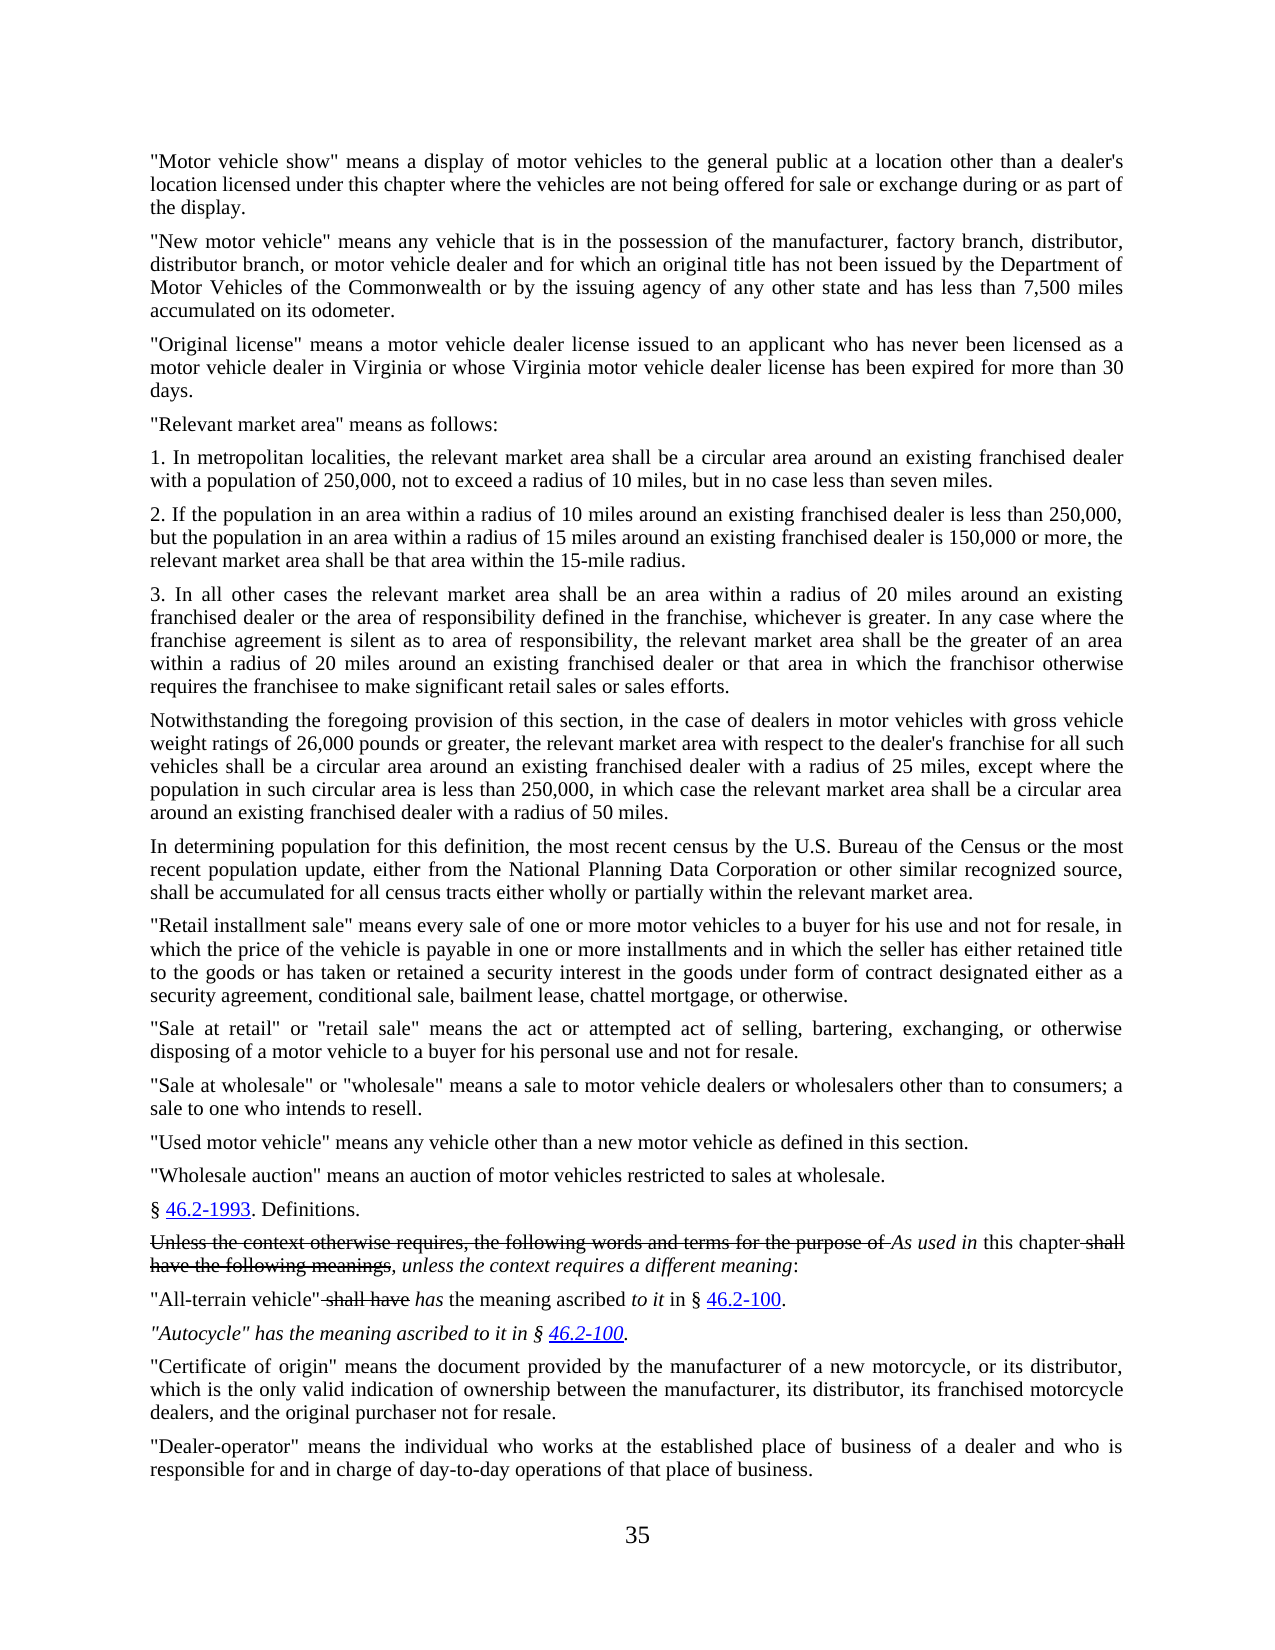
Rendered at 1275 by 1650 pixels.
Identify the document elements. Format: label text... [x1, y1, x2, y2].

text 3. In all other cases the relevant market area shall be an area within a radius of 20 miles around an existing franchised dealer or the area of responsibility defined in the franchise, whichever is greater. In any case where the franchise agreement is silent as to area of responsibility, the relevant market area shall be the greater of an area within a radius of 20 miles around an existing franchised dealer or that area in which the franchisor otherwise requires the franchisee to make significant retail sales or sales efforts. [150, 582, 1125, 698]
text "Certificate of origin" means the document provided by the manufacturer of a new motorcycle, or its distributor, which is the only valid indication of ownership between the manufacturer, its distributor, its franchised motorcycle dealers, and the original purchaser not for resale. [150, 1355, 1125, 1424]
text "Sale at wholesale" or "wholesale" means a sale to motor vehicle dealers or wholesalers other than to consumers; a sale to one who intends to resell. [150, 1074, 1125, 1120]
text "Original license" means a motor vehicle dealer license issued to an applicant who has never been licensed as a motor vehicle dealer in Virginia or whose Virginia motor vehicle dealer license has been expired for more than 30 days. [150, 333, 1125, 402]
text "New motor vehicle" means any vehicle that is in the possession of the manufacturer, factory branch, distributor, distributor branch, or motor vehicle dealer and for which an original title has not been issued by the Department of Motor Vehicles of the Commonwealth or by the issuing agency of any other state and has less than 7,500 miles accumulated on its odometer. [150, 230, 1125, 322]
text "Motor vehicle show" means a display of motor vehicles to the general public at a location other than a dealer's location licensed under this chapter where the vehicles are not being offered for sale or exchange during or as part of the display. [150, 150, 1125, 219]
text Unless the context otherwise requires, the following words and terms for the purpose of As used in this chapter shall have the following meanings, unless the context requires a different meaning: [150, 1231, 1125, 1277]
text 1. In metropolitan localities, the relevant market area shall be a circular area around an existing franchised dealer with a population of 250,000, not to exceed a radius of 10 miles, but in no case less than seven miles. [150, 446, 1125, 492]
text "Wholesale auction" means an auction of motor vehicles restricted to sales at wholesale. [150, 1164, 1125, 1187]
text "Autocycle" has the meaning ascribed to it in § 46.2-100. [150, 1321, 1125, 1344]
text § 46.2-1993. Definitions. [150, 1198, 1125, 1221]
text "Relevant market area" means as follows: [150, 412, 1125, 436]
text "Retail installment sale" means every sale of one or more motor vehicles to a buyer for his use and not for resale, in which the price of the vehicle is payable in one or more installments and in which the seller has either retained title to the goods or has taken or retained a security interest in the goods under form of contract designated either as a security agreement, conditional sale, bailment lease, chattel mortgage, or otherwise. [150, 914, 1125, 1007]
text 2. If the population in an area within a radius of 10 miles around an existing franchised dealer is less than 250,000, but the population in an area within a radius of 15 miles around an existing franchised dealer is 150,000 or more, the relevant market area shall be that area within the 15-mile radius. [150, 503, 1125, 572]
text Notwithstanding the foregoing provision of this section, in the case of dealers in motor vehicles with gross vehicle weight ratings of 26,000 pounds or greater, the relevant market area with respect to the dealer's franchise for all such vehicles shall be a circular area around an existing franchised dealer with a radius of 25 miles, except where the population in such circular area is less than 250,000, in which case the relevant market area shall be a circular area around an existing franchised dealer with a radius of 50 miles. [150, 708, 1125, 824]
text In determining population for this definition, the most recent census by the U.S. Bureau of the Census or the most recent population update, either from the National Planning Data Corporation or other similar recognized source, shall be accumulated for all census tracts either wholly or partially within the relevant market area. [150, 834, 1125, 904]
text "Dealer-operator" means the individual who works at the established place of business of a dealer and who is responsible for and in charge of day-to-day operations of that place of business. [150, 1435, 1125, 1481]
text "Sale at retail" or "retail sale" means the act or attempted act of selling, bartering, exchanging, or otherwise disposing of a motor vehicle to a buyer for his personal use and not for resale. [150, 1017, 1125, 1063]
text "All-terrain vehicle" shall have has the meaning ascribed to it in § 46.2-100. [150, 1288, 1125, 1311]
text "Used motor vehicle" means any vehicle other than a new motor vehicle as defined in this section. [150, 1131, 1125, 1154]
